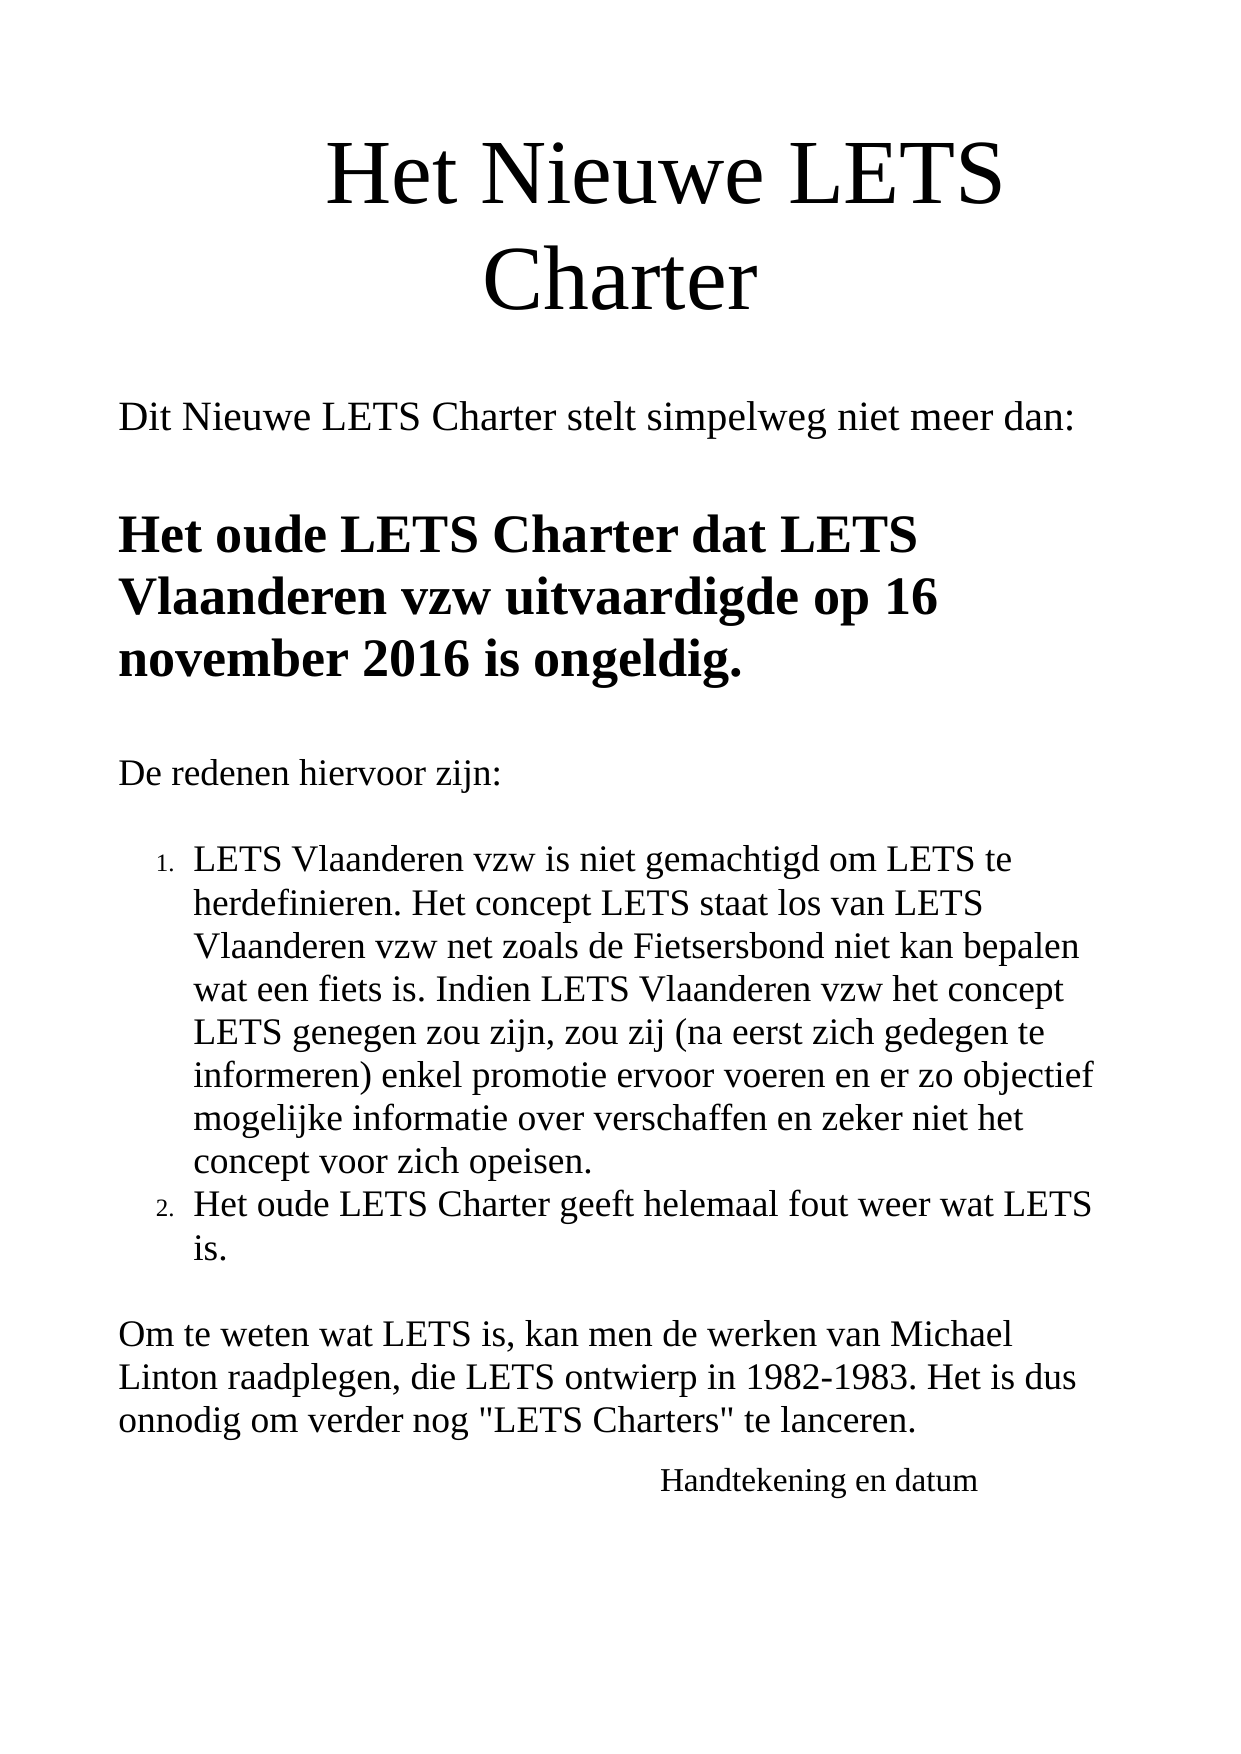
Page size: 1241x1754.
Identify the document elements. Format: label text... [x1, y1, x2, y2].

text Handtekening en datum [118, 1441, 1122, 1503]
text Het Nieuwe LETS Charter [118, 118, 1122, 329]
list Het oude LETS Charter geeft helemaal fout weer wat LETS is. [156, 1182, 1122, 1268]
list LETS Vlaanderen vzw is niet gemachtigd om LETS te herdefinieren. Het concept LETS staat los van LETS Vlaanderen vzw net zoals de Fietsersbond niet kan bepalen wat een fiets is. Indien LETS Vlaanderen vzw het concept LETS genegen zou zijn, zou zij (na eerst zich gedegen te informeren) enkel promotie ervoor voeren en er zo objectief mogelijke informatie over verschaffen en zeker niet het concept voor zich opeisen. [156, 837, 1122, 1182]
text De redenen hiervoor zijn: [118, 751, 1122, 794]
text Dit Nieuwe LETS Charter stelt simpelweg niet meer dan: [118, 391, 1122, 439]
text Het oude LETS Charter dat LETS Vlaanderen vzw uitvaardigde op 16 november 2016 is ongeldig. [118, 501, 1122, 688]
text Om te weten wat LETS is, kan men de werken van Michael Linton raadplegen, die LETS ontwierp in 1982-1983. Het is dus onnodig om verder nog "LETS Charters" te lanceren. [118, 1311, 1122, 1441]
